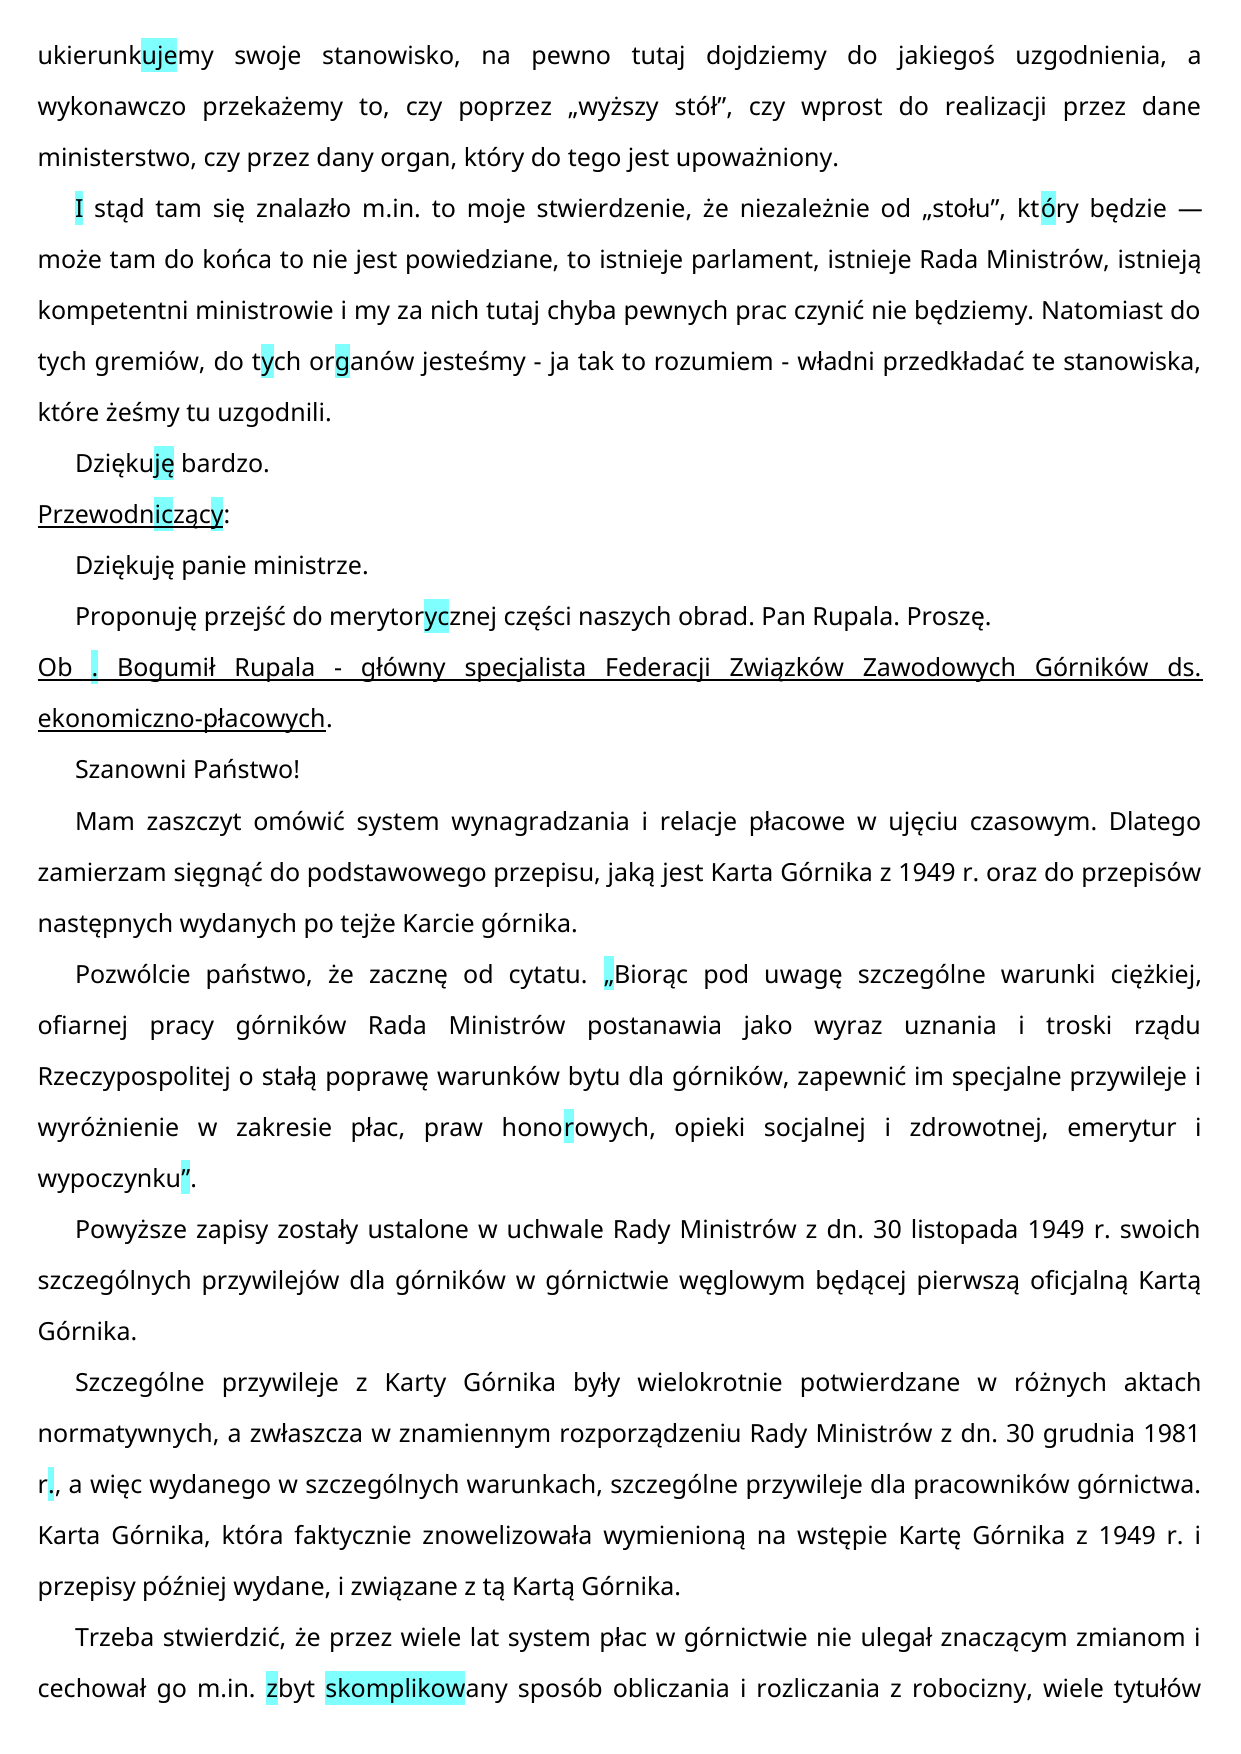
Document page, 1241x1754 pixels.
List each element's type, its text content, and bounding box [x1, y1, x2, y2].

text Przewodniczący: [37, 497, 1203, 531]
text I stąd tam się znalazło m.in. to moje stwierdzenie, że niezależnie od „stołu”, który będzie — może tam do końca to nie jest powiedziane, to istnieje parlament, istnieje Rada Ministrów, istnieją kompetentni ministrowie i my za nich tutaj chyba pewnych prac czynić nie będziemy. Natomiast do tych gremiów, do tych organów jesteśmy - ja tak to rozumiem - władni przedkładać te stanowiska, które żeśmy tu uzgodnili. [37, 191, 1203, 429]
text ekonomiczno-płacowych. [37, 680, 1203, 735]
text Pozwólcie państwo, że zacznę od cytatu. „Biorąc pod uwagę szczególne warunki ciężkiej, ofiarnej pracy górników Rada Ministrów postanawia jako wyraz uznania i troski rządu Rzeczypospolitej o stałą poprawę warunków bytu dla górników, zapewnić im specjalne przywileje i wyróżnienie w zakresie płac, praw honorowych, opieki socjalnej i zdrowotnej, emerytur i wypoczynku”. [37, 956, 1203, 1194]
text Szczególne przywileje z Karty Górnika były wielokrotnie potwierdzane w różnych aktach normatywnych, a zwłaszcza w znamiennym rozporządzeniu Rady Ministrów z dn. 30 grudnia 1981 r., a więc wydanego w szczególnych warunkach, szczególne przywileje dla pracowników górnictwa. Karta Górnika, która faktycznie znowelizowała wymienioną na wstępie Kartę Górnika z 1949 r. i przepisy później wydane, i związane z tą Kartą Górnika. [37, 1364, 1203, 1603]
text Trzeba stwierdzić, że przez wiele lat system płac w górnictwie nie ulegał znaczącym zmianom i cechował go m.in. zbyt skomplikowany sposób obliczania i rozliczania z robocizny, wiele tytułów [37, 1620, 1203, 1705]
text Powyższe zapisy zostały ustalone w uchwale Rady Ministrów z dn. 30 listopada 1949 r. swoich szczególnych przywilejów dla górników w górnictwie węglowym będącej pierwszą oficjalną Kartą Górnika. [37, 1211, 1203, 1348]
text Dziękuję panie ministrze. [37, 548, 1203, 582]
text Proponuję przejść do merytorycznej części naszych obrad. Pan Rupala. Proszę. [37, 599, 1203, 633]
text Ob . Bogumił Rupala - główny specjalista Federacji Związków Zawodowych Górników ds. [37, 650, 1203, 679]
text ukierunkujemy swoje stanowisko, na pewno tutaj dojdziemy do jakiegoś uzgodnienia, a wykonawczo przekażemy to, czy poprzez „wyższy stół”, czy wprost do realizacji przez dane ministerstwo, czy przez dany organ, który do tego jest upoważniony. [37, 37, 1203, 174]
text Dziękuję bardzo. [37, 446, 1203, 480]
text Szanowni Państwo! [37, 752, 1203, 786]
text Mam zaszczyt omówić system wynagradzania i relacje płacowe w ujęciu czasowym. Dlatego zamierzam sięgnąć do podstawowego przepisu, jaką jest Karta Górnika z 1949 r. oraz do przepisów następnych wydanych po tejże Karcie górnika. [37, 803, 1203, 939]
